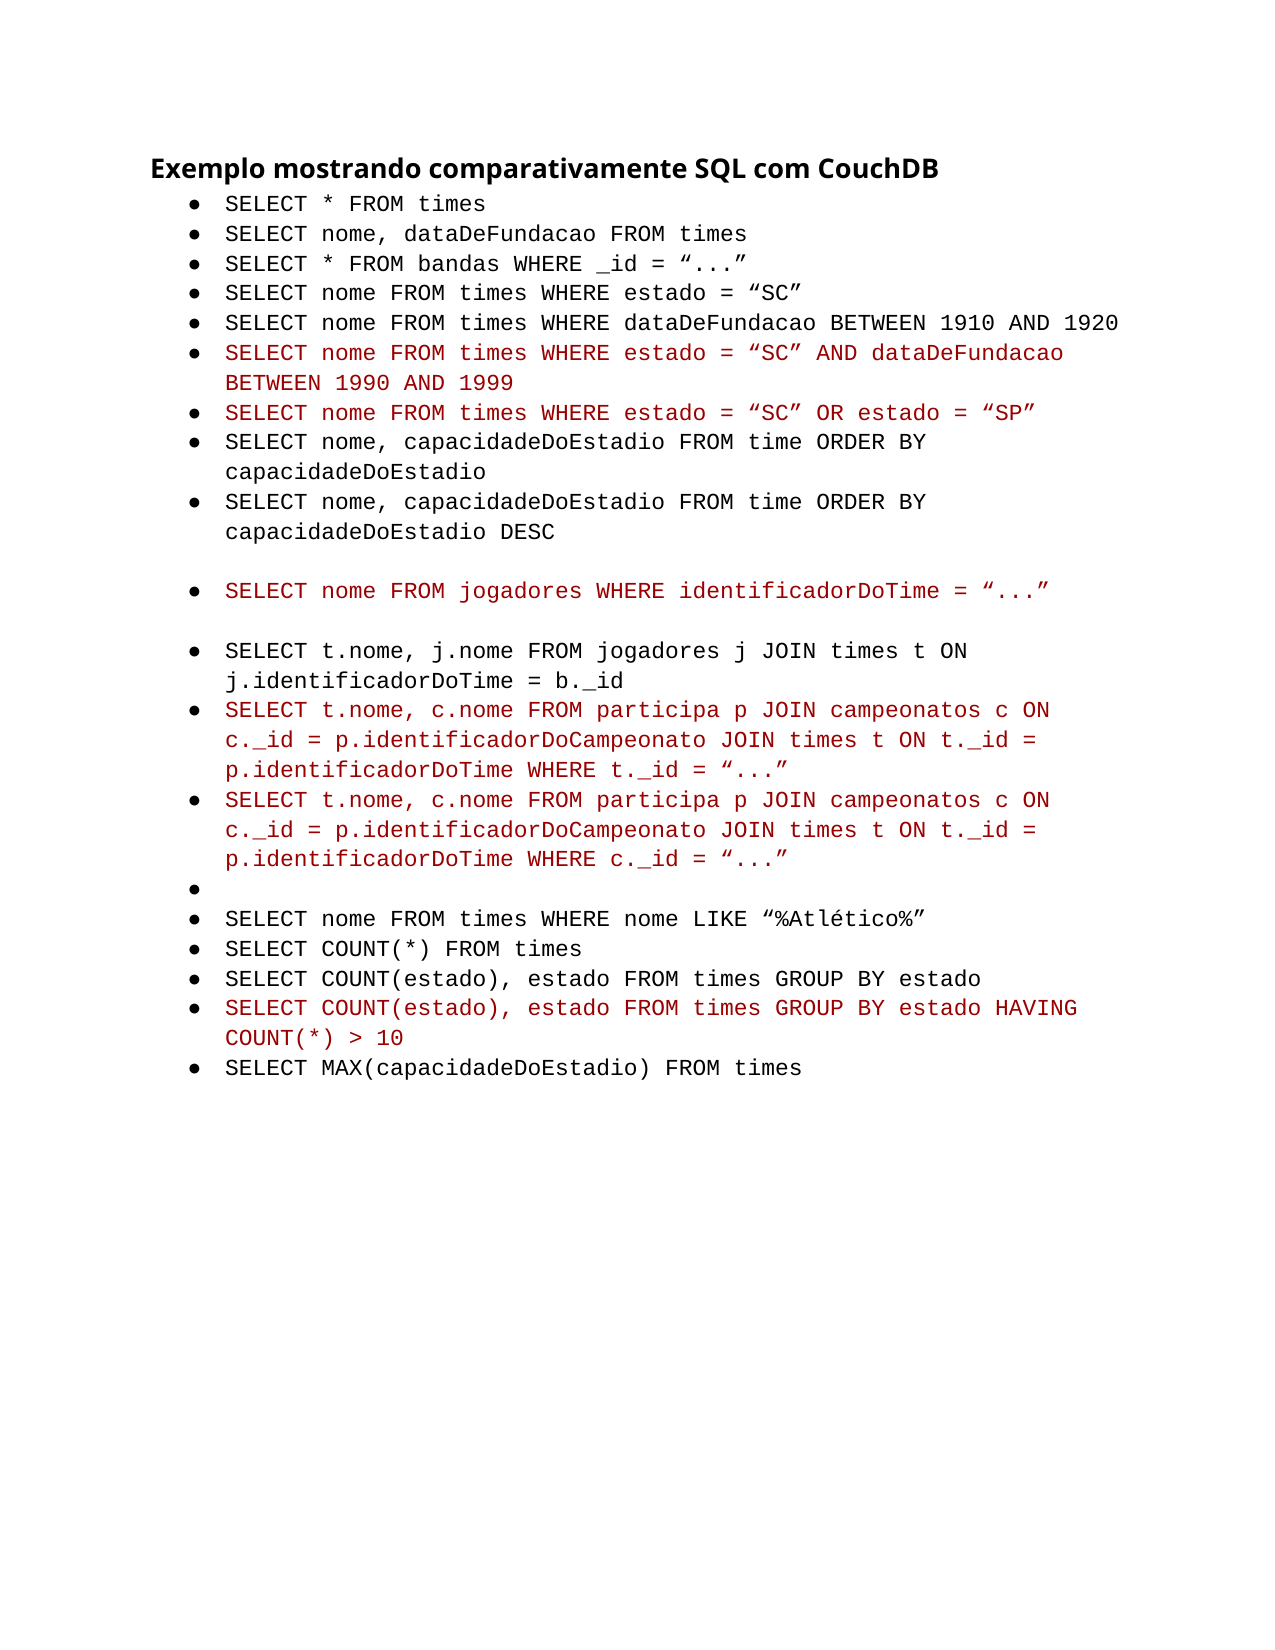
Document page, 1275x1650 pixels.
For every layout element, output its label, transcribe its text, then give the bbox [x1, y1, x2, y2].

list SELECT nome, dataDeFundacao FROM times [187, 222, 1125, 248]
list SELECT nome FROM times WHERE estado = “SC” AND dataDeFundacao BETWEEN 1990 AND 1999 [187, 341, 1125, 397]
list SELECT nome FROM times WHERE estado = “SC” OR estado = “SP” [187, 401, 1125, 427]
subtitle Exemplo mostrando comparativamente SQL com CouchDB [150, 150, 1125, 187]
list SELECT MAX(capacidadeDoEstadio) FROM times [187, 1056, 1125, 1082]
list SELECT t.nome, c.nome FROM participa p JOIN campeonatos c ON c._id = p.identificadorDoCampeonato JOIN times t ON t._id = p.identificadorDoTime WHERE c._id = “...” [187, 788, 1125, 874]
list SELECT COUNT(estado), estado FROM times GROUP BY estado [187, 967, 1125, 993]
list SELECT nome FROM times WHERE estado = “SC” [187, 282, 1125, 308]
list SELECT * FROM bandas WHERE _id = “...” [187, 252, 1125, 278]
list SELECT nome, capacidadeDoEstadio FROM time ORDER BY capacidadeDoEstadio [187, 431, 1125, 486]
list SELECT t.nome, c.nome FROM participa p JOIN campeonatos c ON c._id = p.identificadorDoCampeonato JOIN times t ON t._id = p.identificadorDoTime WHERE t._id = “...” [187, 699, 1125, 784]
list SELECT * FROM times [187, 192, 1125, 218]
list SELECT nome FROM times WHERE nome LIKE “%Atlético%” [187, 907, 1125, 933]
list SELECT nome FROM jogadores WHERE identificadorDoTime = “...” [187, 580, 1125, 606]
list SELECT nome FROM times WHERE dataDeFundacao BETWEEN 1910 AND 1920 [187, 312, 1125, 337]
list SELECT COUNT(*) FROM times [187, 937, 1125, 963]
list SELECT t.nome, j.nome FROM jogadores j JOIN times t ON j.identificadorDoTime = b._id [187, 639, 1125, 695]
list SELECT COUNT(estado), estado FROM times GROUP BY estado HAVING COUNT(*) > 10 [187, 997, 1125, 1052]
list SELECT nome, capacidadeDoEstadio FROM time ORDER BY capacidadeDoEstadio DESC [187, 490, 1125, 546]
